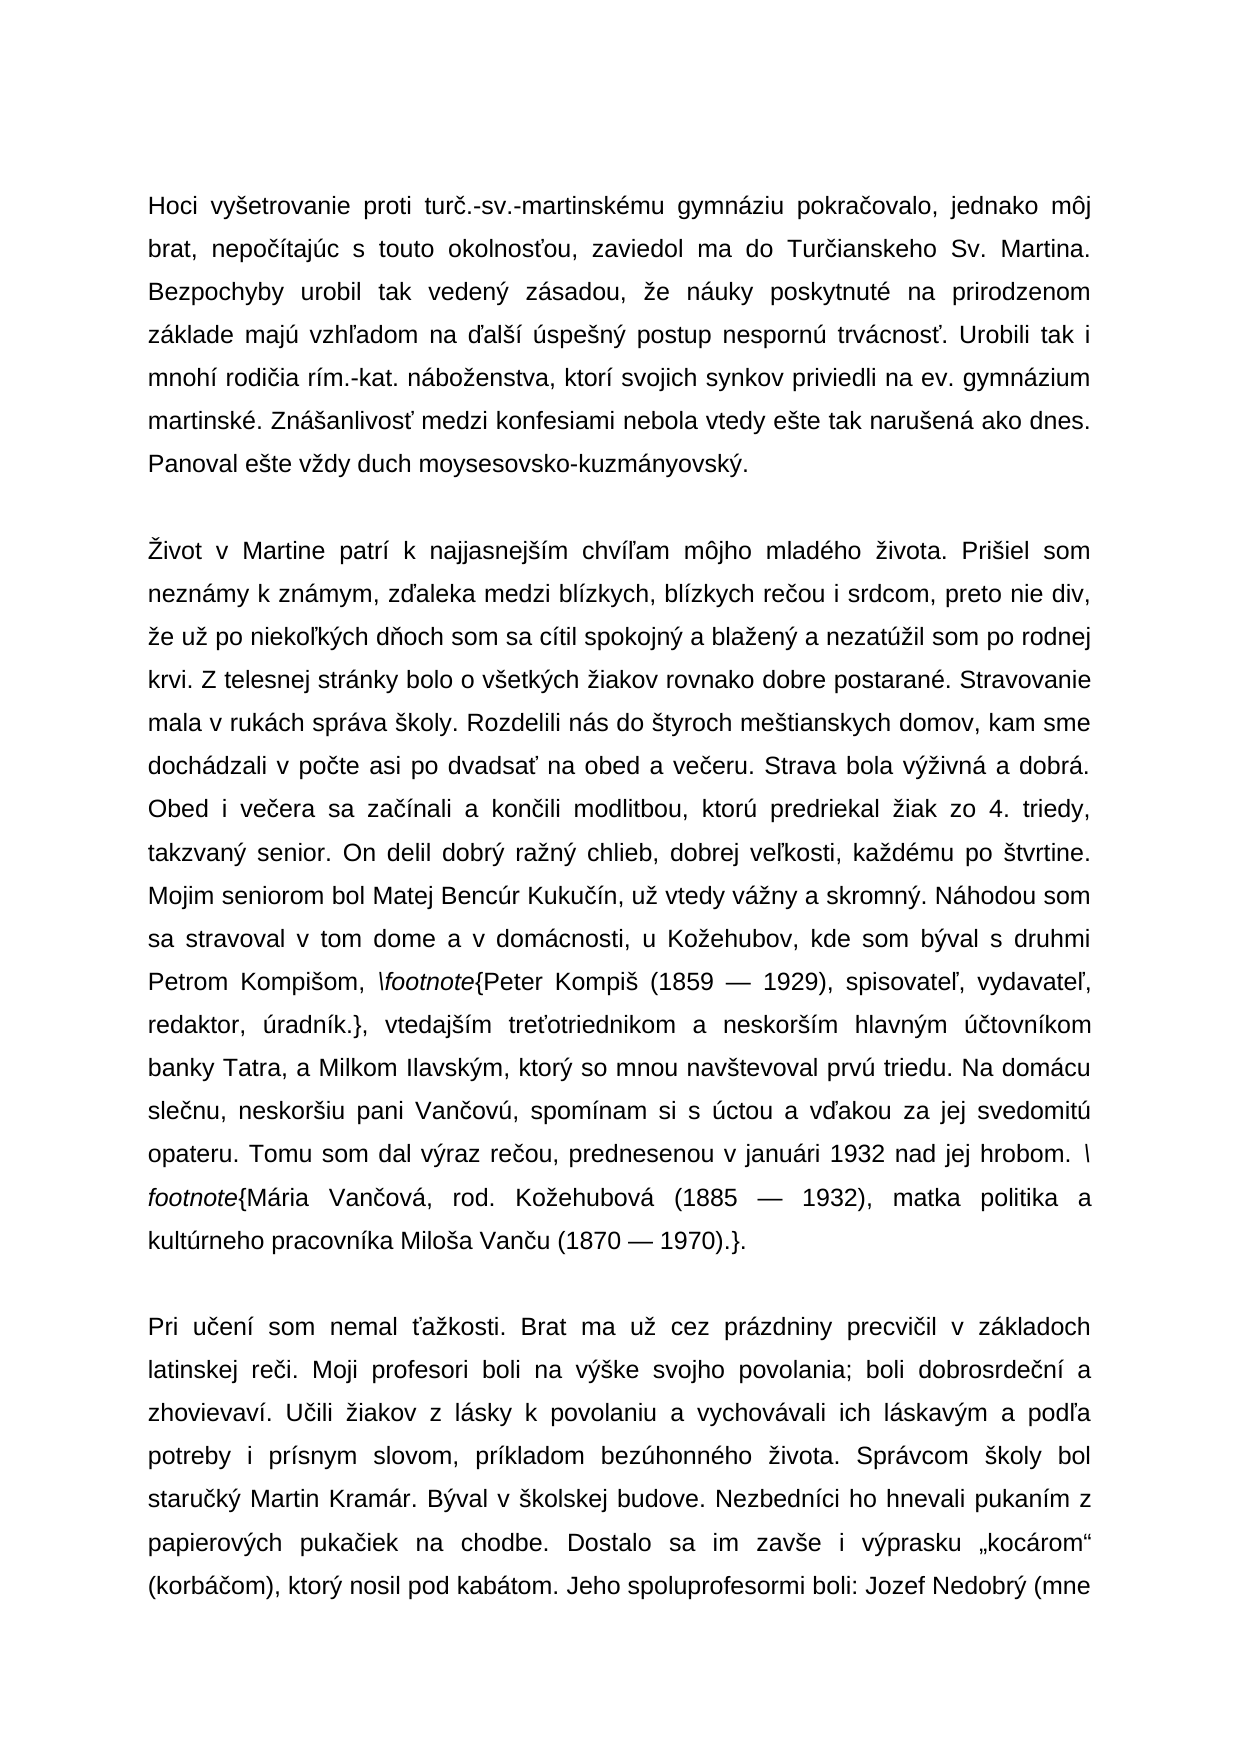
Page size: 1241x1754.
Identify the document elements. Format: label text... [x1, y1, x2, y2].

text Hoci vyšetrovanie proti turč.-sv.-martinskému gymnáziu pokračovalo, jednako môj brat, nepočítajúc s touto okolnosťou, zaviedol ma do Turčianskeho Sv. Martina. Bezpochyby urobil tak vedený zásadou, že náuky poskytnuté na prirodzenom základe majú vzhľadom na ďalší úspešný postup nespornú trvácnosť. Urobili tak i mnohí rodičia rím.-kat. náboženstva, ktorí svojich synkov priviedli na ev. gymnázium martinské. Znášanlivosť medzi konfesiami nebola vtedy ešte tak narušená ako dnes. Panoval ešte vždy duch moysesovsko-kuzmányovský. [148, 191, 1093, 478]
text Pri učení som nemal ťažkosti. Brat ma už cez prázdniny precvičil v základoch latinskej reči. Moji profesori boli na výške svojho povolania; boli dobrosrdeční a zhovievaví. Učili žiakov z lásky k povolaniu a vychovávali ich láskavým a podľa potreby i prísnym slovom, príkladom bezúhonného života. Správcom školy bol staručký Martin Kramár. Býval v školskej budove. Nezbedníci ho hnevali pukaním z papierových pukačiek na chodbe. Dostalo sa im zavše i výprasku „kocárom“ (korbáčom), ktorý nosil pod kabátom. Jeho spoluprofesormi boli: Jozef Nedobrý (mne [148, 1312, 1093, 1599]
text Život v Martine patrí k najjasnejším chvíľam môjho mladého života. Prišiel som neznámy k známym, zďaleka medzi blízkych, blízkych rečou i srdcom, preto nie div, že už po niekoľkých dňoch som sa cítil spokojný a blažený a nezatúžil som po rodnej krvi. Z telesnej stránky bolo o všetkých žiakov rovnako dobre postarané. Stravovanie mala v rukách správa školy. Rozdelili nás do štyroch meštianskych domov, kam sme dochádzali v počte asi po dvadsať na obed a večeru. Strava bola výživná a dobrá. Obed i večera sa začínali a končili modlitbou, ktorú predriekal žiak zo 4. triedy, takzvaný senior. On delil dobrý ražný chlieb, dobrej veľkosti, každému po štvrtine. Mojim seniorom bol Matej Bencúr Kukučín, už vtedy vážny a skromný. Náhodou som sa stravoval v tom dome a v domácnosti, u Kožehubov, kde som býval s druhmi Petrom Kompišom, \footnote{Peter Kompiš (1859 — 1929), spisovateľ, vydavateľ, redaktor, úradník.}, vtedajším treťotriednikom a neskorším hlavným účtovníkom banky Tatra, a Milkom Ilavským, ktorý so mnou navštevoval prvú triedu. Na domácu slečnu, neskoršiu pani Vančovú, spomínam si s úctou a vďakou za jej svedomitú opateru. Tomu som dal výraz rečou, prednesenou v januári 1932 nad jej hrobom. \footnote{Mária Vančová, rod. Kožehubová (1885 — 1932), matka politika a kultúrneho pracovníka Miloša Vanču (1870 — 1970).}. [148, 536, 1093, 1254]
